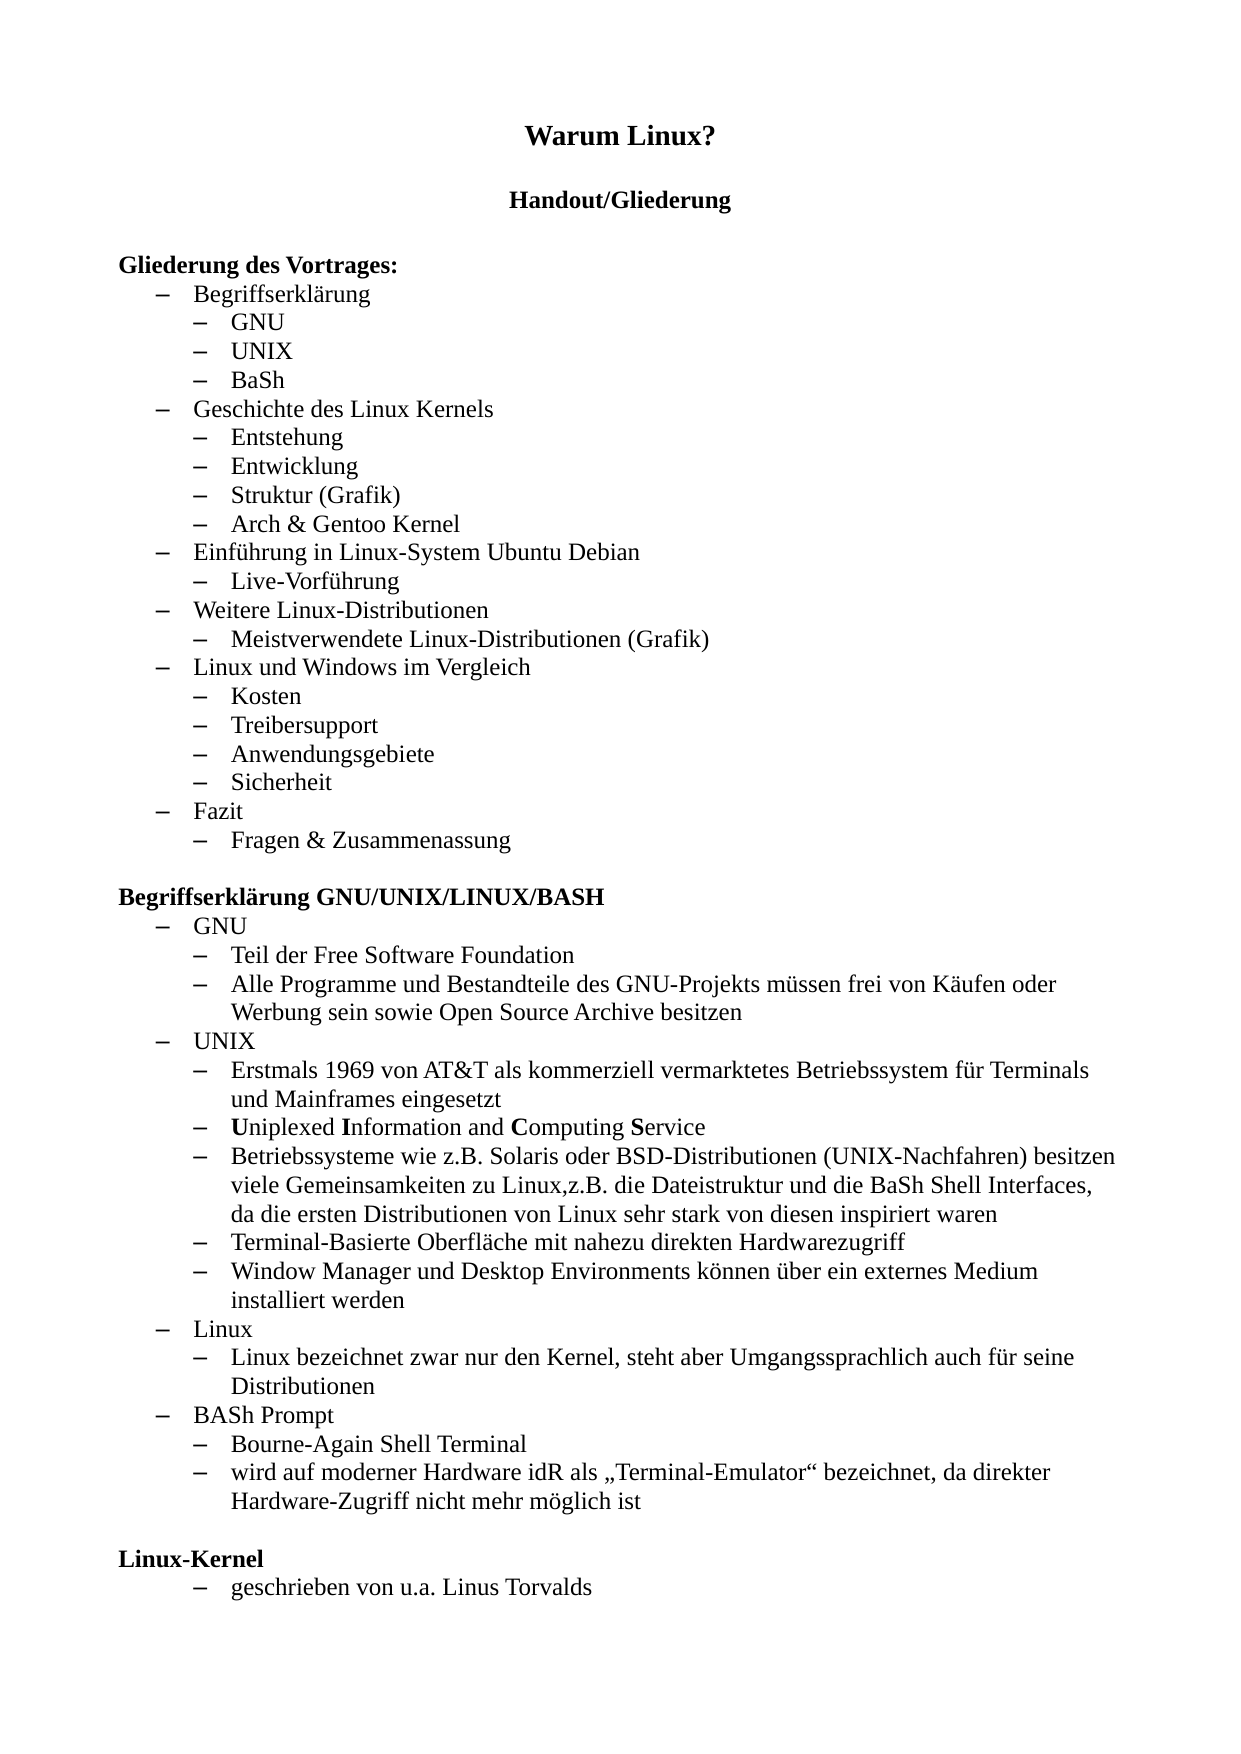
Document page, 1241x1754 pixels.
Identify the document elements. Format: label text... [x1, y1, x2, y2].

list Terminal-Basierte Oberfläche mit nahezu direkten Hardwarezugriff [193, 1227, 1122, 1256]
text Handout/Gliederung [118, 185, 1122, 214]
list Linux und Windows im Vergleich [156, 652, 1122, 681]
list Entstehung [193, 422, 1122, 451]
list wird auf moderner Hardware idR als „Terminal-Emulator“ bezeichnet, da direkter Hardware-Zugriff nicht mehr möglich ist [193, 1457, 1122, 1515]
list Einführung in Linux-System Ubuntu Debian [156, 537, 1122, 566]
list GNU [193, 307, 1122, 336]
list Geschichte des Linux Kernels [156, 394, 1122, 422]
list Alle Programme und Bestandteile des GNU-Projekts müssen frei von Käufen oder Werbung sein sowie Open Source Archive besitzen [193, 969, 1122, 1026]
list Begriffserklärung [156, 279, 1122, 307]
list Live-Vorführung [193, 566, 1122, 595]
list Arch & Gentoo Kernel [193, 509, 1122, 537]
list Fragen & Zusammenassung [193, 825, 1122, 854]
list Struktur (Grafik) [193, 480, 1122, 509]
text Begriffserklärung GNU/UNIX/LINUX/BASH [118, 882, 1122, 911]
list Meistverwendete Linux-Distributionen (Grafik) [193, 624, 1122, 652]
list Sicherheit [193, 767, 1122, 796]
list Bourne-Again Shell Terminal [193, 1429, 1122, 1457]
list Teil der Free Software Foundation [193, 940, 1122, 969]
list geschrieben von u.a. Linus Torvalds [193, 1572, 1122, 1601]
list Treibersupport [193, 710, 1122, 739]
list Betriebssysteme wie z.B. Solaris oder BSD-Distributionen (UNIX-Nachfahren) besitzen viele Gemeinsamkeiten zu Linux,z.B. die Dateistruktur und die BaSh Shell Interfaces, da die ersten Distributionen von Linux sehr stark von diesen inspiriert waren [193, 1141, 1122, 1227]
list Erstmals 1969 von AT&T als kommerziell vermarktetes Betriebssystem für Terminals und Mainframes eingesetzt [193, 1055, 1122, 1112]
list Window Manager und Desktop Environments können über ein externes Medium installiert werden [193, 1256, 1122, 1314]
list GNU [156, 911, 1122, 940]
list Uniplexed Information and Computing Service [193, 1112, 1122, 1141]
list Linux bezeichnet zwar nur den Kernel, steht aber Umgangssprachlich auch für seine Distributionen [193, 1342, 1122, 1400]
list UNIX [156, 1026, 1122, 1055]
list Entwicklung [193, 451, 1122, 480]
list Kosten [193, 681, 1122, 710]
text Gliederung des Vortrages: [118, 250, 1122, 279]
list Weitere Linux-Distributionen [156, 595, 1122, 624]
list Fazit [156, 796, 1122, 825]
list UNIX [193, 336, 1122, 365]
list Linux [156, 1314, 1122, 1342]
list BaSh [193, 365, 1122, 394]
list Anwendungsgebiete [193, 739, 1122, 767]
text Linux-Kernel [118, 1544, 1122, 1572]
text Warum Linux? [118, 118, 1122, 152]
list BASh Prompt [156, 1400, 1122, 1429]
